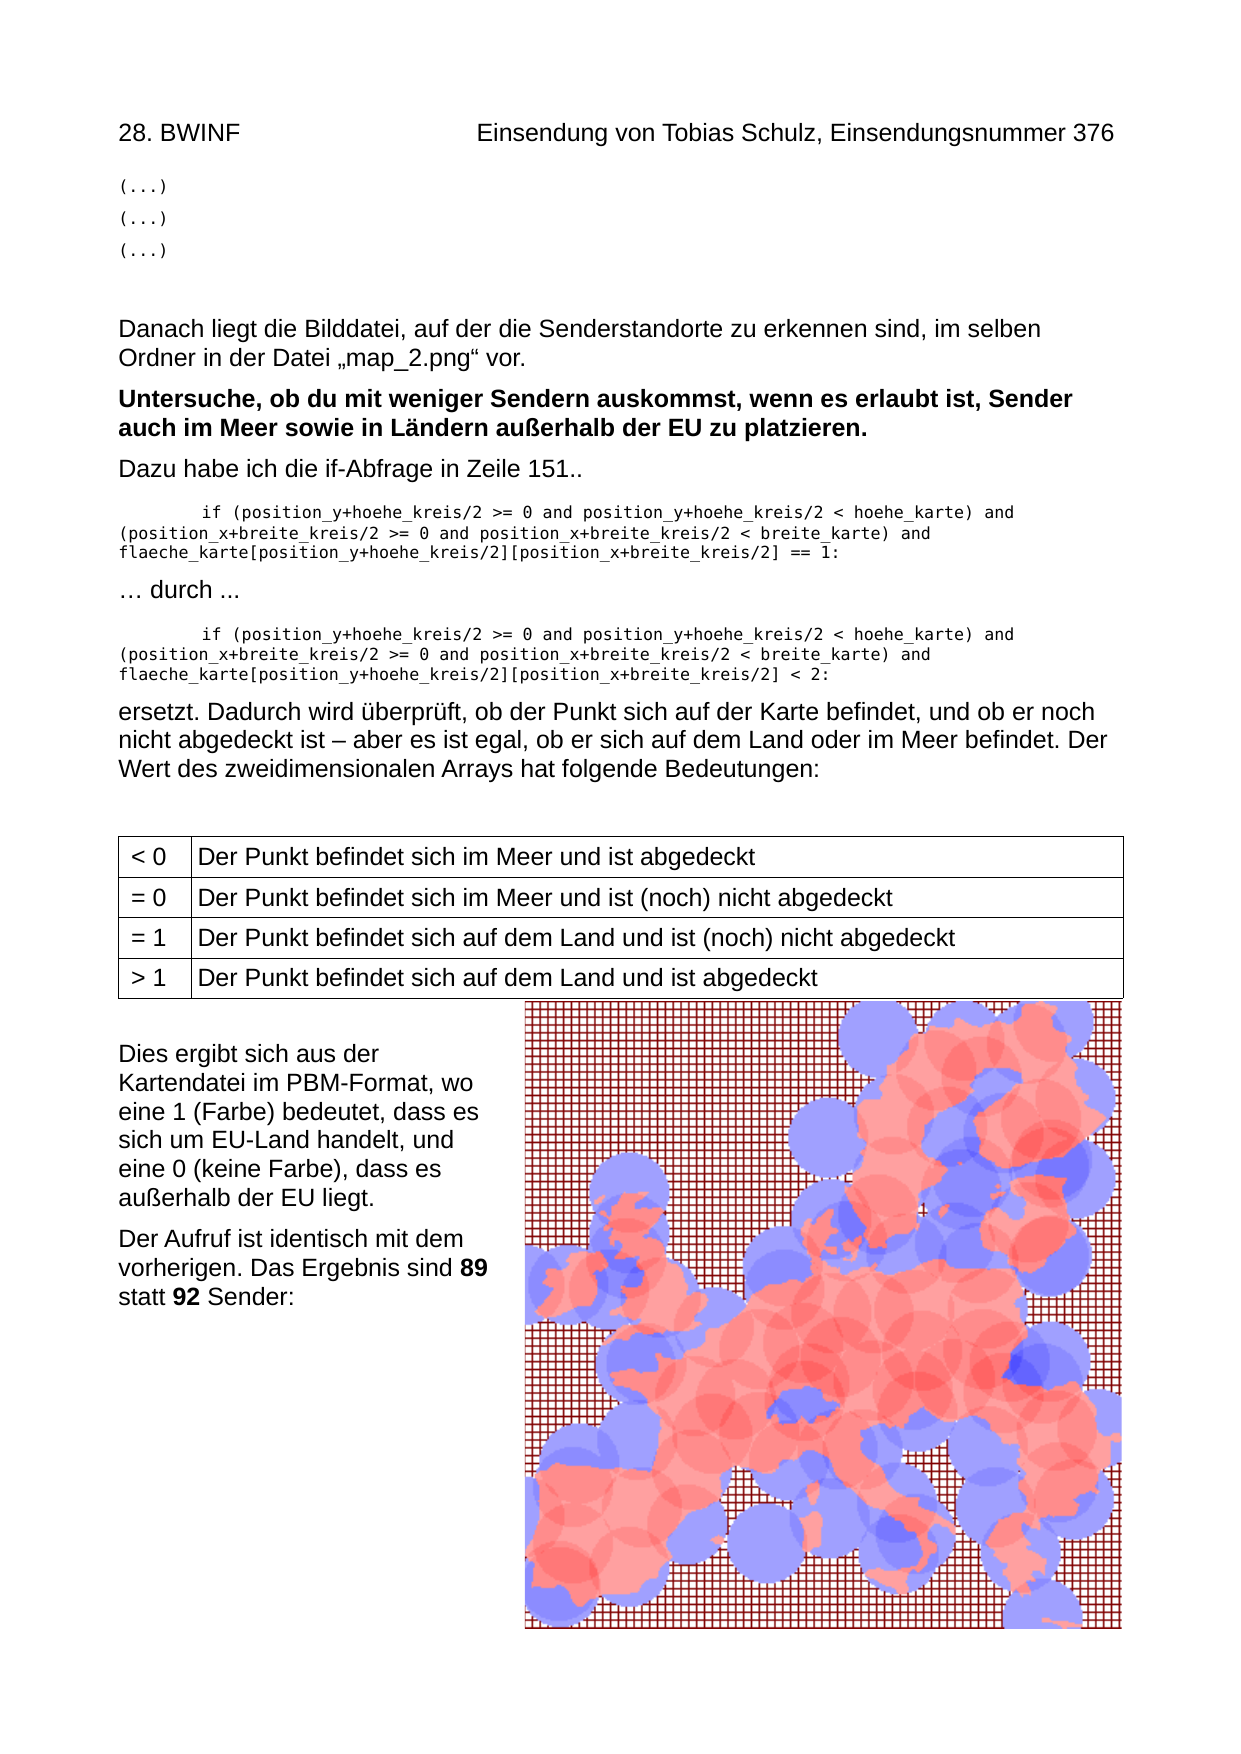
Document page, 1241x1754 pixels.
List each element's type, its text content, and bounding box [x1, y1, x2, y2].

table_cell Der Punkt befindet sich auf dem Land und ist (noch) nicht abgedeckt [192, 918, 1123, 957]
text Dies ergibt sich aus der Kartendatei im PBM-Format, wo eine 1 (Farbe) bedeutet, dass es sich um EU-Land handelt, und eine 0 (keine Farbe), dass es außerhalb der EU liegt. [118, 1039, 524, 1212]
table_header Der Punkt befindet sich im Meer und ist abgedeckt [192, 837, 1123, 877]
text Dazu habe ich die if-Abfrage in Zeile 151.. [118, 454, 1122, 483]
text … durch ... [118, 575, 1122, 604]
text Danach liegt die Bilddatei, auf der die Senderstandorte zu erkennen sind, im selben Ordner in der Datei „map_2.png“ vor. [118, 314, 1122, 371]
text (...) [118, 241, 1122, 260]
text (...) [118, 177, 1122, 196]
text ersetzt. Dadurch wird überprüft, ob der Punkt sich auf der Karte befindet, und ob er noch nicht abgedeckt ist – aber es ist egal, ob er sich auf dem Land oder im Meer befindet. Der Wert des zweidimensionalen Arrays hat folgende Bedeutungen: [118, 696, 1122, 783]
text (...) [118, 209, 1122, 228]
text Untersuche, ob du mit weniger Sendern auskommst, wenn es erlaubt ist, Sender auch im Meer sowie in Ländern außerhalb der EU zu platzieren. [118, 384, 1122, 441]
table_cell Der Punkt befindet sich auf dem Land und ist abgedeckt [192, 959, 1123, 998]
table_header < 0 [119, 837, 191, 877]
table_cell > 1 [119, 959, 191, 998]
table_cell = 0 [119, 878, 191, 917]
table_cell = 1 [119, 918, 191, 957]
text Der Aufruf ist identisch mit dem vorherigen. Das Ergebnis sind 89 statt 92 Sender: [118, 1224, 524, 1310]
table_cell Der Punkt befindet sich im Meer und ist (noch) nicht abgedeckt [192, 878, 1123, 917]
picture [524, 1001, 1122, 1629]
text if (position_y+hoehe_kreis/2 >= 0 and position_y+hoehe_kreis/2 < hoehe_karte) and (position_x+breite_kreis/2 >= 0 and position_x+breite_kreis/2 < breite_karte) and flaeche_karte[position_y+hoehe_kreis/2][position_x+breite_kreis/2] < 2: [118, 616, 1122, 684]
text if (position_y+hoehe_kreis/2 >= 0 and position_y+hoehe_kreis/2 < hoehe_karte) and (position_x+breite_kreis/2 >= 0 and position_x+breite_kreis/2 < breite_karte) and flaeche_karte[position_y+hoehe_kreis/2][position_x+breite_kreis/2] == 1: [118, 495, 1122, 563]
